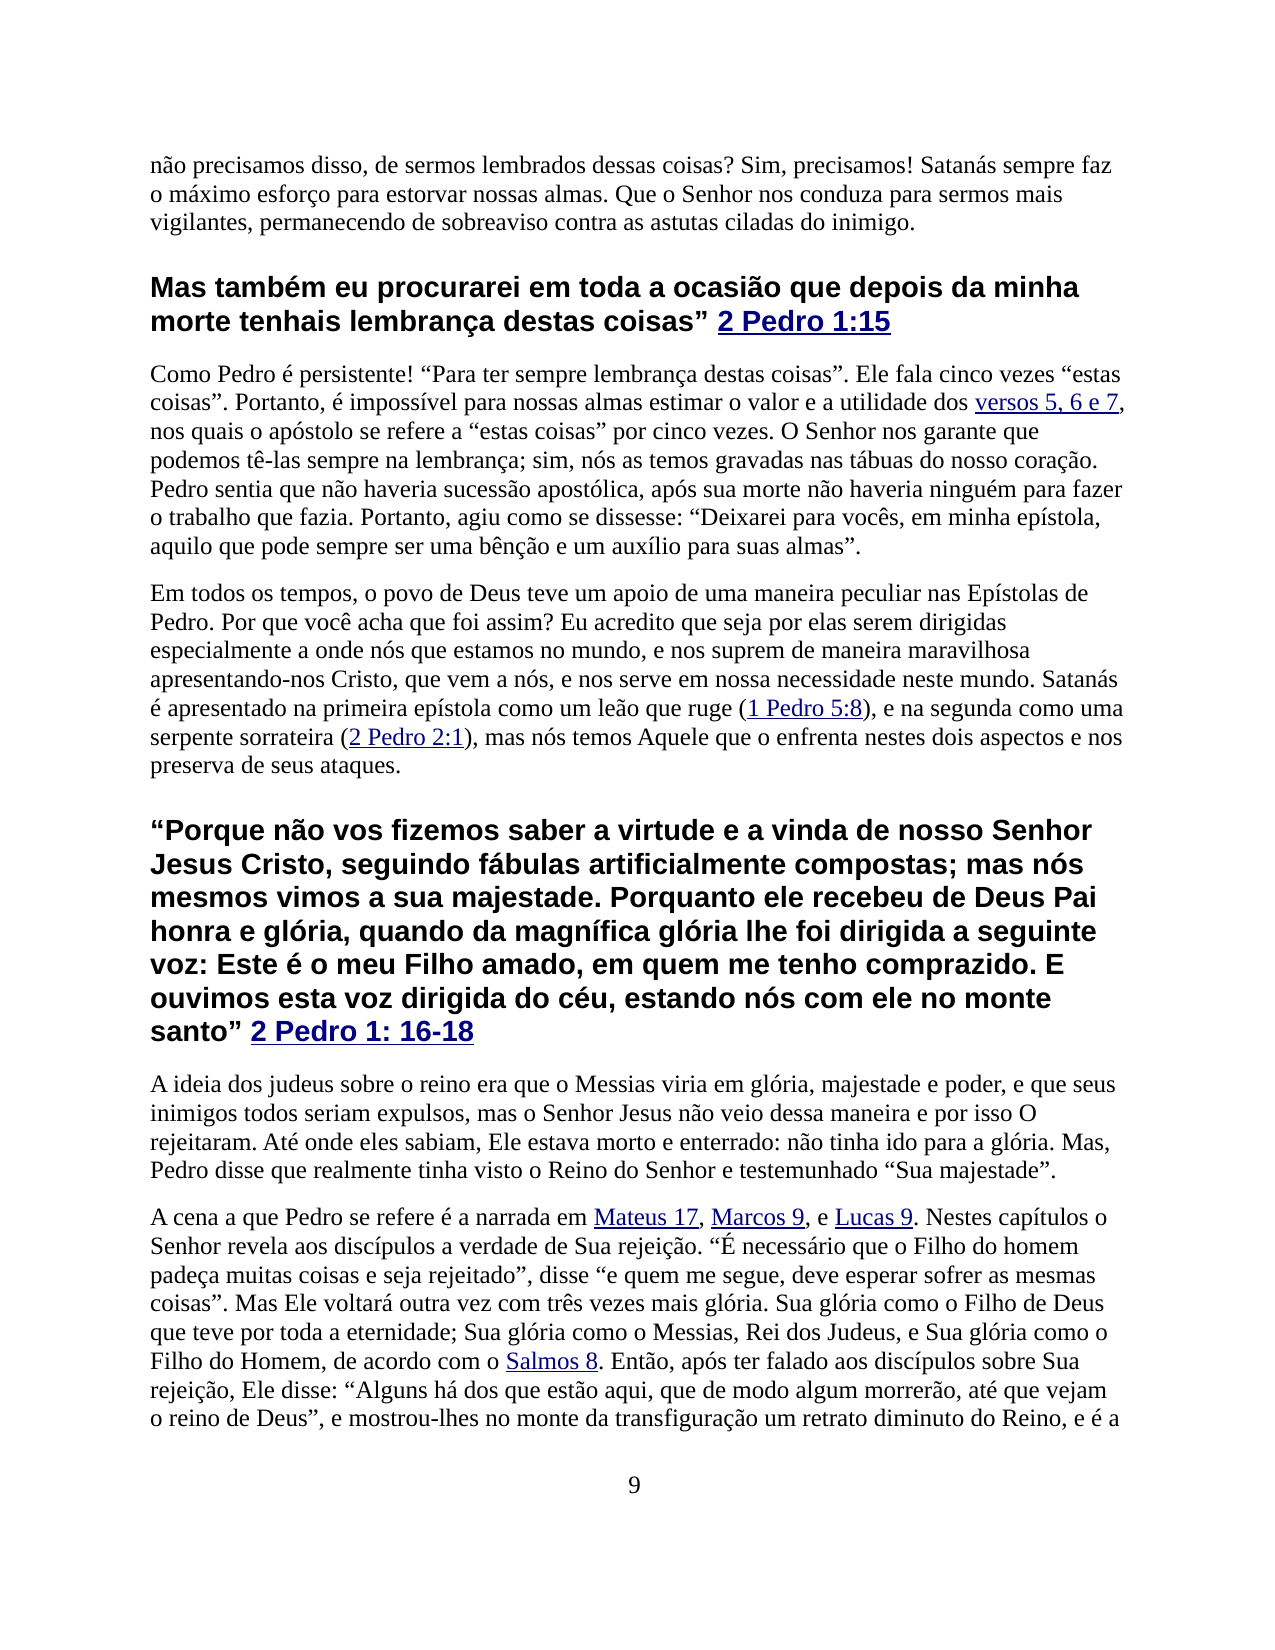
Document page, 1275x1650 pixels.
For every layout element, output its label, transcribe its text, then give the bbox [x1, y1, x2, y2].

text Em todos os tempos, o povo de Deus teve um apoio de uma maneira peculiar nas Epístolas de Pedro. Por que você acha que foi assim? Eu acredito que seja por elas serem dirigidas especialmente a onde nós que estamos no mundo, e nos suprem de maneira maravilhosa apresentando-nos Cristo, que vem a nós, e nos serve em nossa necessidade neste mundo. Satanás é apresentado na primeira epístola como um leão que ruge (1 Pedro 5:8), e na segunda como uma serpente sorrateira (2 Pedro 2:1), mas nós temos Aquele que o enfrenta nestes dois aspectos e nos preserva de seus ataques. [150, 578, 1125, 779]
text não precisamos disso, de sermos lembrados dessas coisas? Sim, precisamos! Satanás sempre faz o máximo esforço para estorvar nossas almas. Que o Senhor nos conduza para sermos mais vigilantes, permanecendo de sobreaviso contra as astutas ciladas do inimigo. [150, 150, 1125, 236]
text Como Pedro é persistente! “Para ter sempre lembrança destas coisas”. Ele fala cinco vezes “estas coisas”. Portanto, é impossível para nossas almas estimar o valor e a utilidade dos versos 5, 6 e 7, nos quais o apóstolo se refere a “estas coisas” por cinco vezes. O Senhor nos garante que podemos tê-las sempre na lembrança; sim, nós as temos gravadas nas tábuas do nosso coração. Pedro sentia que não haveria sucessão apostólica, após sua morte não haveria ninguém para fazer o trabalho que fazia. Portanto, agiu como se dissesse: “Deixarei para vocês, em minha epístola, aquilo que pode sempre ser uma bênção e um auxílio para suas almas”. [150, 359, 1125, 560]
subtitle “Porque não vos fizemos saber a virtude e a vinda de nosso Senhor Jesus Cristo, seguindo fábulas artificialmente compostas; mas nós mesmos vimos a sua majestade. Porquanto ele recebeu de Deus Pai honra e glória, quando da magnífica glória lhe foi dirigida a seguinte voz: Este é o meu Filho amado, em quem me tenho comprazido. E ouvimos esta voz dirigida do céu, estando nós com ele no monte santo” 2 Pedro 1: 16-18 [150, 813, 1125, 1048]
text A cena a que Pedro se refere é a narrada em Mateus 17, Marcos 9, e Lucas 9. Nestes capítulos o Senhor revela aos discípulos a verdade de Sua rejeição. “É necessário que o Filho do homem padeça muitas coisas e seja rejeitado”, disse “e quem me segue, deve esperar sofrer as mesmas coisas”. Mas Ele voltará outra vez com três vezes mais glória. Sua glória como o Filho de Deus que teve por toda a eternidade; Sua glória como o Messias, Rei dos Judeus, e Sua glória como o Filho do Homem, de acordo com o Salmos 8. Então, após ter falado aos discípulos sobre Sua rejeição, Ele disse: “Alguns há dos que estão aqui, que de modo algum morrerão, até que vejam o reino de Deus”, e mostrou-lhes no monte da transfiguração um retrato diminuto do Reino, e é a [150, 1202, 1125, 1432]
subtitle Mas também eu procurarei em toda a ocasião que depois da minha morte tenhais lembrança destas coisas” 2 Pedro 1:15 [150, 270, 1125, 337]
text A ideia dos judeus sobre o reino era que o Messias viria em glória, majestade e poder, e que seus inimigos todos seriam expulsos, mas o Senhor Jesus não veio dessa maneira e por isso O rejeitaram. Até onde eles sabiam, Ele estava morto e enterrado: não tinha ido para a glória. Mas, Pedro disse que realmente tinha visto o Reino do Senhor e testemunhado “Sua majestade”. [150, 1069, 1125, 1184]
